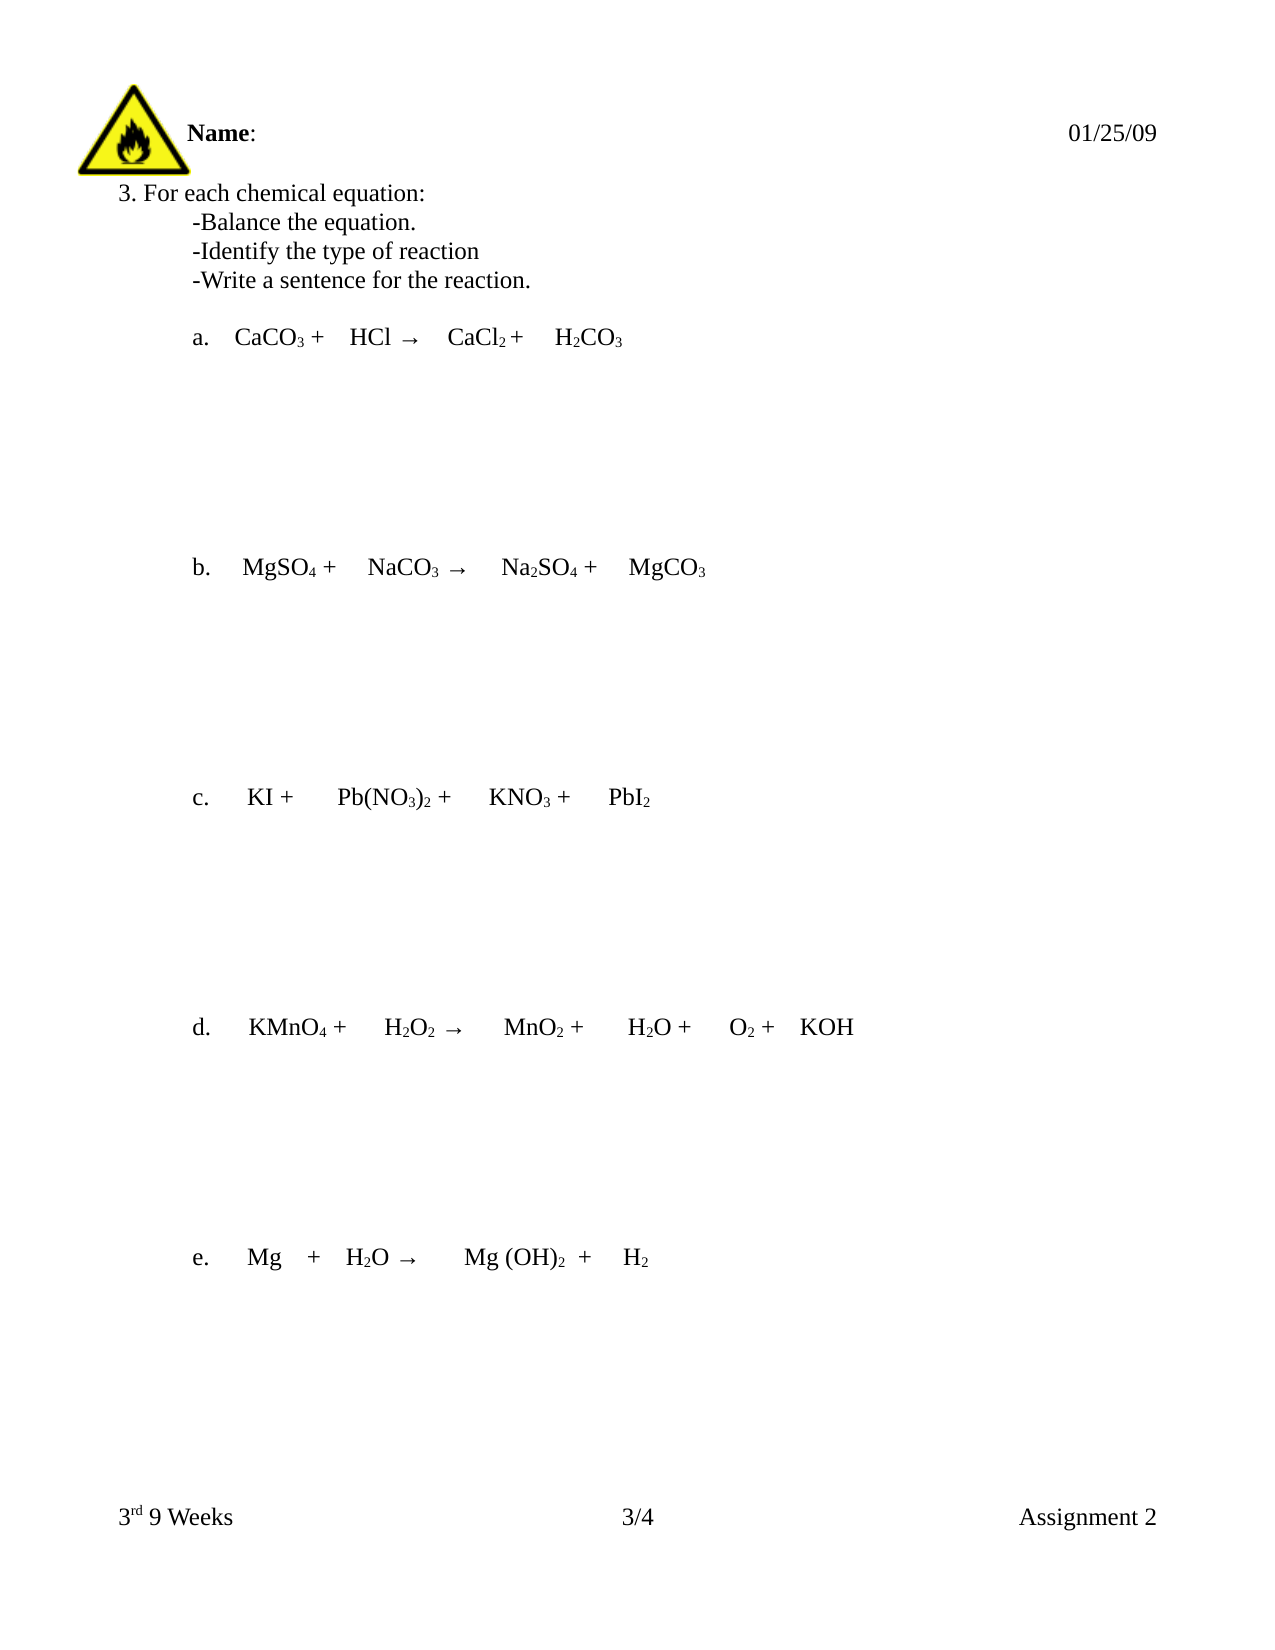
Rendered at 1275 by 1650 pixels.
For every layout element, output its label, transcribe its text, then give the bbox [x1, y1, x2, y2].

text 3. For each chemical equation: [118, 178, 1157, 207]
text -Identify the type of reaction [118, 236, 1157, 265]
picture [77, 84, 191, 176]
text b. MgSO4 + NaCO3 → Na2SO4 + MgCO3 [118, 552, 1157, 581]
text a. CaCO3 + HCl → CaCl2 + H2CO3 [118, 322, 1157, 351]
text d. KMnO4 + H2O2 → MnO2 + H2O + O2 + KOH [118, 1012, 1157, 1041]
text e. Mg + H2O → Mg (OH)2 + H2 [118, 1242, 1157, 1271]
text c. KI + Pb(NO3)2 + KNO3 + PbI2 [118, 782, 1157, 811]
text -Write a sentence for the reaction. [118, 265, 1157, 293]
text -Balance the equation. [118, 207, 1157, 236]
